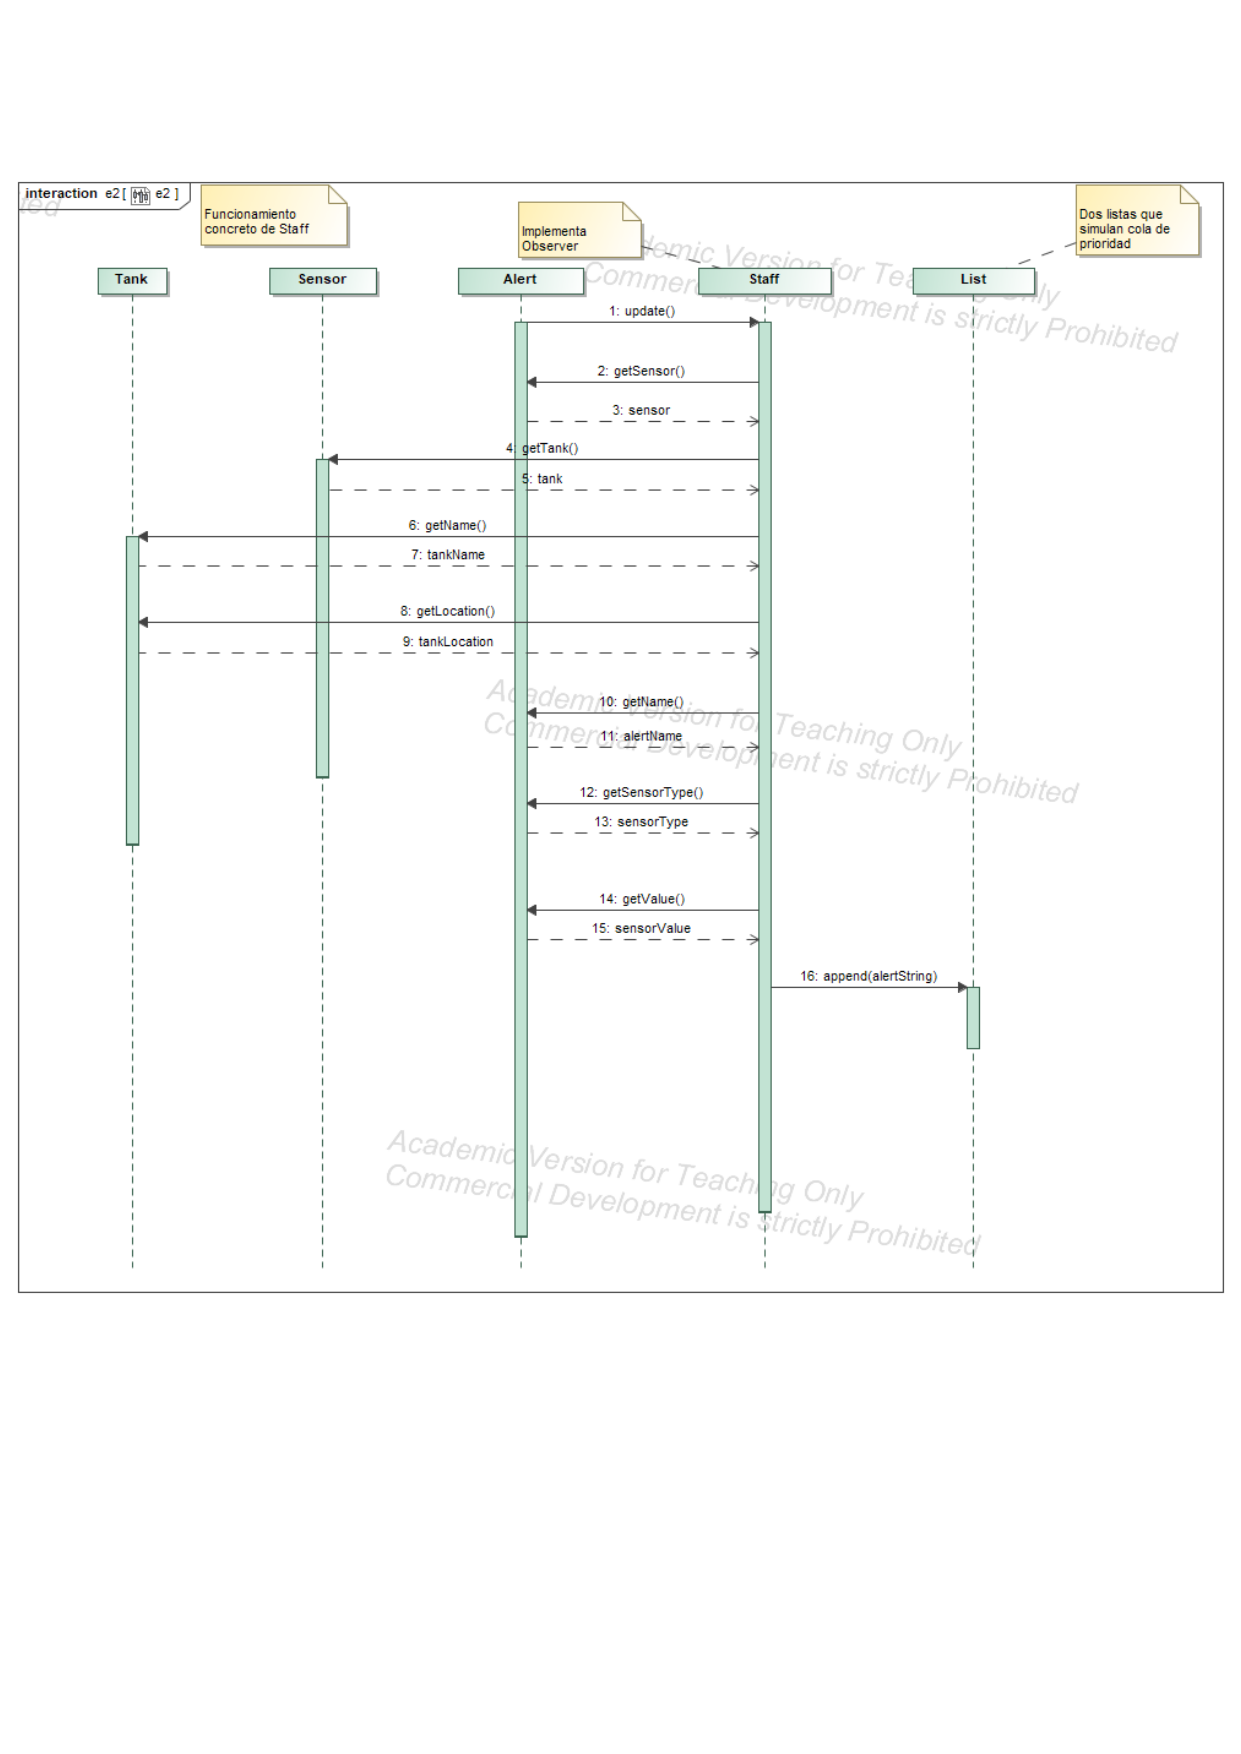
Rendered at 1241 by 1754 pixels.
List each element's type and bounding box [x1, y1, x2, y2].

picture [12, 176, 1228, 1298]
